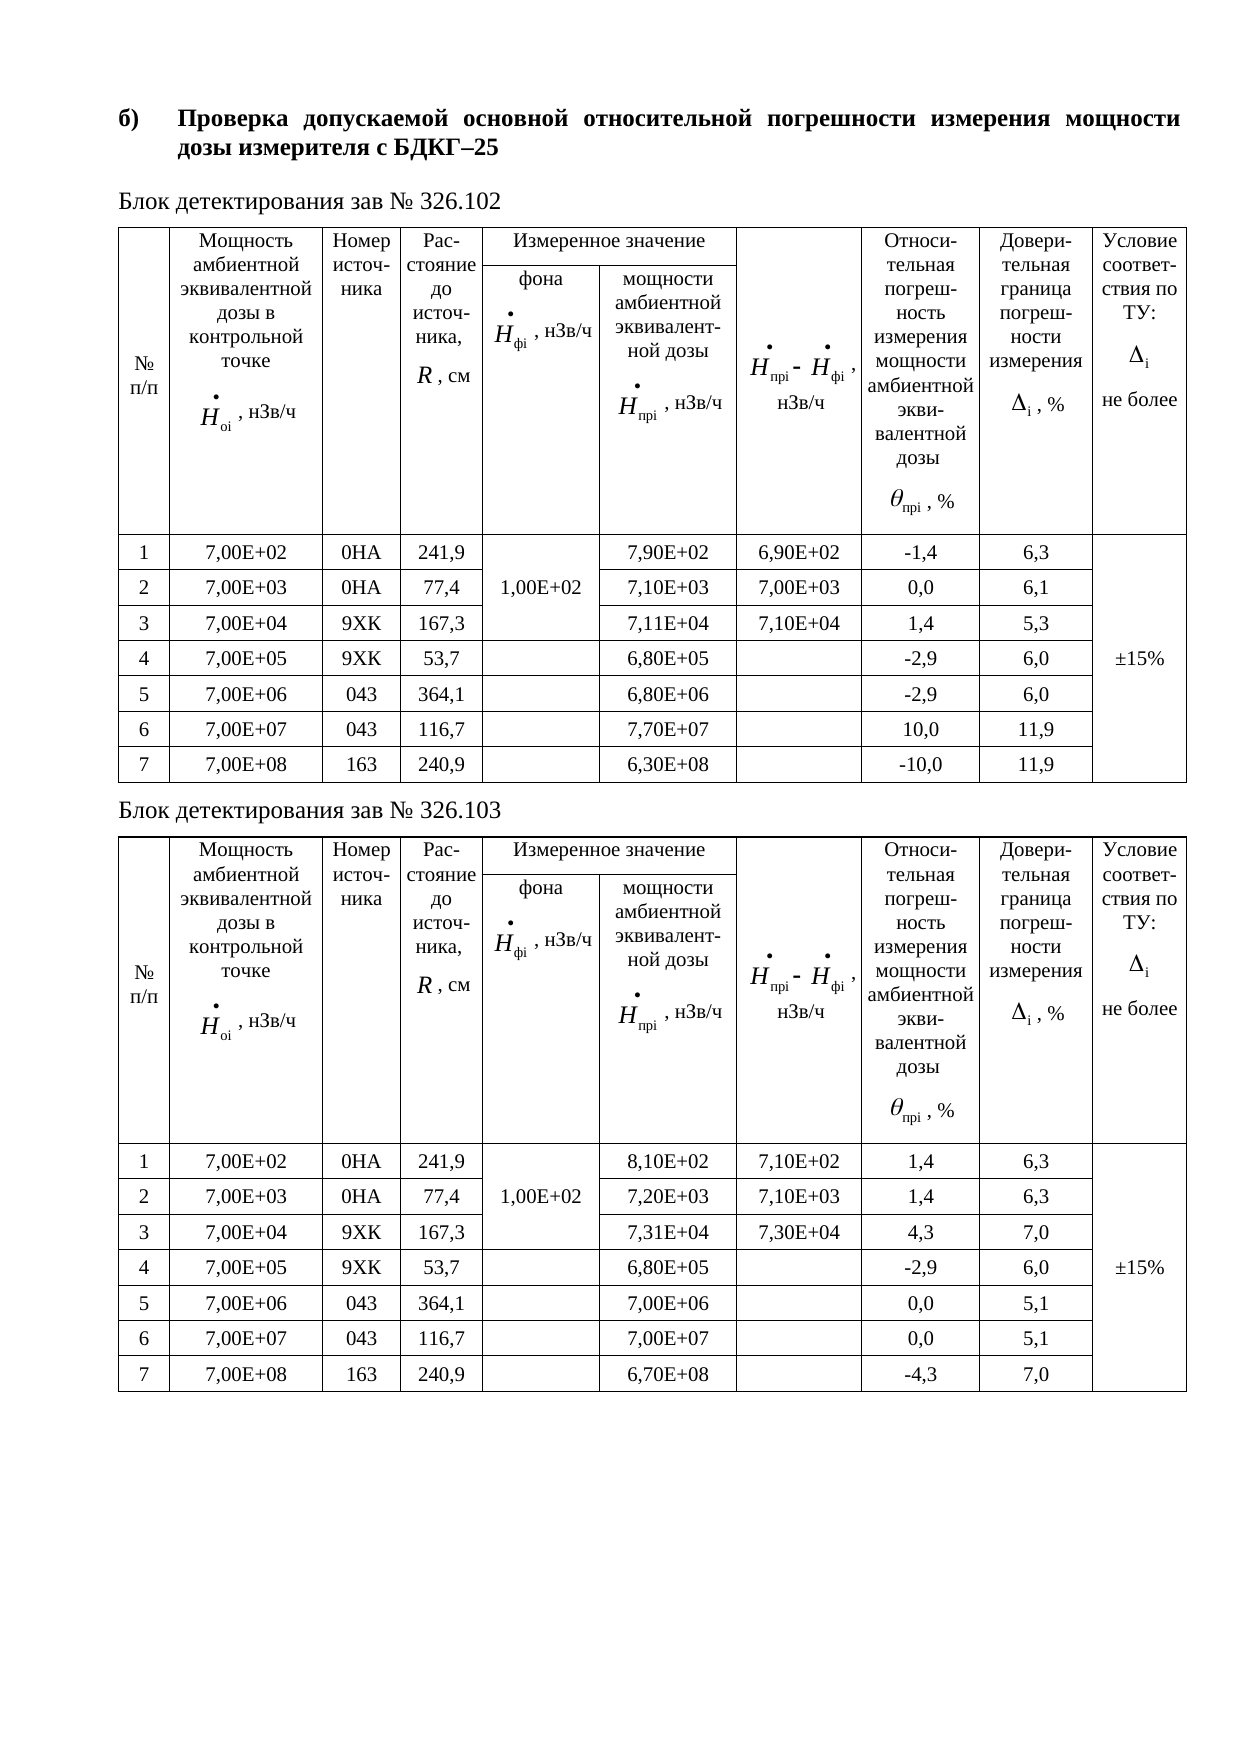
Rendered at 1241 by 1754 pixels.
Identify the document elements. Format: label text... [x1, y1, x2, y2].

table_cell 167,3 [401, 1215, 482, 1249]
table_cell [483, 676, 599, 711]
table_cell 7,00E+04 [170, 1215, 322, 1249]
table_cell 11,9 [980, 747, 1092, 782]
table_cell 11,9 [980, 712, 1092, 746]
table_cell 6 [119, 1321, 169, 1355]
table_cell 7,0 [980, 1215, 1092, 1249]
table_cell 4 [119, 1250, 169, 1284]
table_header Мощность амбиентной эквивалентной дозы в контрольной точке , нЗв/ч [170, 838, 322, 1143]
table_cell 2 [119, 570, 169, 604]
table_cell 7,30E+04 [737, 1215, 861, 1249]
table_cell [737, 641, 861, 675]
table_cell 1,4 [862, 1144, 979, 1178]
table_cell 043 [323, 1286, 400, 1320]
table_cell 7,00E+06 [170, 1286, 322, 1320]
table_header Номер источ-ника [323, 838, 400, 1143]
table_cell 6,30E+08 [600, 747, 736, 782]
table_cell 7,31E+04 [600, 1215, 736, 1249]
table_cell 5,1 [980, 1286, 1092, 1320]
table_cell 6,70E+08 [600, 1356, 736, 1391]
table_header № п/п [119, 228, 169, 534]
table_cell 10,0 [862, 712, 979, 746]
table_cell 1,4 [862, 1179, 979, 1214]
table_cell [483, 1356, 599, 1391]
table_cell 1,00E+02 [483, 535, 599, 640]
table_cell 240,9 [401, 1356, 482, 1391]
table_header № п/п [119, 838, 169, 1143]
table_cell 116,7 [401, 712, 482, 746]
table_cell 77,4 [401, 1179, 482, 1214]
table_cell 77,4 [401, 570, 482, 604]
table_header Измеренное значение [483, 838, 736, 874]
text Блок детектирования зав № 326.103 [118, 795, 1194, 824]
table_cell 0,0 [862, 1321, 979, 1355]
table_header , нЗв/ч [737, 838, 861, 1143]
table_cell 241,9 [401, 1144, 482, 1178]
table_cell -4,3 [862, 1356, 979, 1391]
table_cell [483, 641, 599, 675]
table_cell 6,3 [980, 535, 1092, 569]
table_cell 7,00E+08 [170, 747, 322, 782]
table_cell 7 [119, 747, 169, 782]
table_cell [483, 712, 599, 746]
table_cell 3 [119, 606, 169, 640]
table_cell -1,4 [862, 535, 979, 569]
table_cell 6,0 [980, 1250, 1092, 1284]
table_cell ±15% [1093, 1144, 1186, 1391]
table_cell 6,80E+06 [600, 676, 736, 711]
table_cell 7,10E+03 [737, 1179, 861, 1214]
table_cell 7,20E+03 [600, 1179, 736, 1214]
table_cell [483, 1321, 599, 1355]
table_cell 5 [119, 676, 169, 711]
text б) Проверка допускаемой основной относительной погрешности измерения мощности дозы измерителя с БДКГ–25 [118, 103, 1181, 161]
table_cell 7,00E+03 [737, 570, 861, 604]
table_cell 6,3 [980, 1144, 1092, 1178]
table_cell 7,10E+04 [737, 606, 861, 640]
table_header Номер источ-ника [323, 228, 400, 534]
table_cell 5,3 [980, 606, 1092, 640]
table_cell мощности амбиентной эквивалент-ной дозы , нЗв/ч [600, 266, 736, 534]
table_cell 7,10E+02 [737, 1144, 861, 1178]
table_cell 8,10E+02 [600, 1144, 736, 1178]
table_cell [737, 712, 861, 746]
table_header Мощность амбиентной эквивалентной дозы в контрольной точке , нЗв/ч [170, 228, 322, 534]
table_cell 4 [119, 641, 169, 675]
table_header Относи-тельная погреш-ность измерения мощности амбиентной экви-валентной дозы , % [862, 228, 979, 534]
table_cell 364,1 [401, 676, 482, 711]
table_cell 6,0 [980, 641, 1092, 675]
table_cell [737, 1286, 861, 1320]
table_cell 6,90E+02 [737, 535, 861, 569]
table_cell фона , нЗв/ч [483, 875, 599, 1143]
table_cell 9ХК [323, 1215, 400, 1249]
table_cell -2,9 [862, 1250, 979, 1284]
table_cell 7,00E+08 [170, 1356, 322, 1391]
table_cell 4,3 [862, 1215, 979, 1249]
table_cell 7,70E+07 [600, 712, 736, 746]
table_header , нЗв/ч [737, 228, 861, 534]
table_cell 2 [119, 1179, 169, 1214]
table_cell 241,9 [401, 535, 482, 569]
table_cell 5,1 [980, 1321, 1092, 1355]
table_cell 53,7 [401, 1250, 482, 1284]
table_cell 9ХК [323, 606, 400, 640]
table_cell 1 [119, 535, 169, 569]
table_header Рас-стояние до источ-ника, , см [401, 228, 482, 534]
table_cell 0НА [323, 535, 400, 569]
table_cell 9ХК [323, 1250, 400, 1284]
table_cell 240,9 [401, 747, 482, 782]
table_cell 1 [119, 1144, 169, 1178]
table_cell 7,00E+07 [600, 1321, 736, 1355]
table_cell 3 [119, 1215, 169, 1249]
table_cell 7,00E+04 [170, 606, 322, 640]
table_cell 6,80E+05 [600, 641, 736, 675]
text Блок детектирования зав № 326.102 [118, 186, 1194, 214]
table_cell мощности амбиентной эквивалент-ной дозы , нЗв/ч [600, 875, 736, 1143]
table_header Рас-стояние до источ-ника, , см [401, 838, 482, 1143]
table_cell 7,00E+07 [170, 712, 322, 746]
table_cell [737, 1321, 861, 1355]
table_cell -2,9 [862, 676, 979, 711]
table_cell фона , нЗв/ч [483, 266, 599, 534]
table_cell [483, 747, 599, 782]
table_cell ±15% [1093, 535, 1186, 782]
table_cell 6 [119, 712, 169, 746]
table_cell [737, 1356, 861, 1391]
table_cell 5 [119, 1286, 169, 1320]
table_cell -2,9 [862, 641, 979, 675]
table_cell 7,00E+06 [600, 1286, 736, 1320]
table_cell 0НА [323, 1179, 400, 1214]
table_header Довери-тельная граница погреш-ности измерения , % [980, 838, 1092, 1143]
table_cell 7,90E+02 [600, 535, 736, 569]
table_cell 043 [323, 676, 400, 711]
table_cell 167,3 [401, 606, 482, 640]
table_header Измеренное значение [483, 228, 736, 265]
table_cell 7,11E+04 [600, 606, 736, 640]
table_cell 1,4 [862, 606, 979, 640]
table_cell 1,00E+02 [483, 1144, 599, 1249]
table_cell 0НА [323, 570, 400, 604]
table_cell -10,0 [862, 747, 979, 782]
table_cell 7,00E+05 [170, 641, 322, 675]
table_cell 7,10E+03 [600, 570, 736, 604]
table_cell 364,1 [401, 1286, 482, 1320]
table_cell 6,1 [980, 570, 1092, 604]
table_header Относи-тельная погреш-ность измерения мощности амбиентной экви-валентной дозы , % [862, 838, 979, 1143]
table_cell 163 [323, 1356, 400, 1391]
table_cell 6,80E+05 [600, 1250, 736, 1284]
table_cell 6,3 [980, 1179, 1092, 1214]
table_cell [483, 1250, 599, 1284]
table_cell 0НА [323, 1144, 400, 1178]
table_cell 7 [119, 1356, 169, 1391]
table_cell 7,00E+03 [170, 570, 322, 604]
table_cell 7,00E+06 [170, 676, 322, 711]
table_cell 7,00E+03 [170, 1179, 322, 1214]
table_cell [483, 1286, 599, 1320]
table_cell 53,7 [401, 641, 482, 675]
table_cell 0,0 [862, 1286, 979, 1320]
table_cell [737, 747, 861, 782]
table_cell [737, 1250, 861, 1284]
table_cell 0,0 [862, 570, 979, 604]
table_cell 7,00E+02 [170, 535, 322, 569]
table_cell 9ХК [323, 641, 400, 675]
table_cell 043 [323, 712, 400, 746]
table_cell 6,0 [980, 676, 1092, 711]
table_header Довери-тельная граница погреш-ности измерения , % [980, 228, 1092, 534]
table_header Условие соответ-ствия по ТУ: не более [1093, 228, 1186, 534]
table_cell 7,00E+07 [170, 1321, 322, 1355]
table_header Условие соответ-ствия по ТУ: не более [1093, 838, 1186, 1143]
table_cell 043 [323, 1321, 400, 1355]
table_cell [737, 676, 861, 711]
table_cell 7,0 [980, 1356, 1092, 1391]
table_cell 163 [323, 747, 400, 782]
table_cell 7,00E+02 [170, 1144, 322, 1178]
table_cell 116,7 [401, 1321, 482, 1355]
table_cell 7,00E+05 [170, 1250, 322, 1284]
